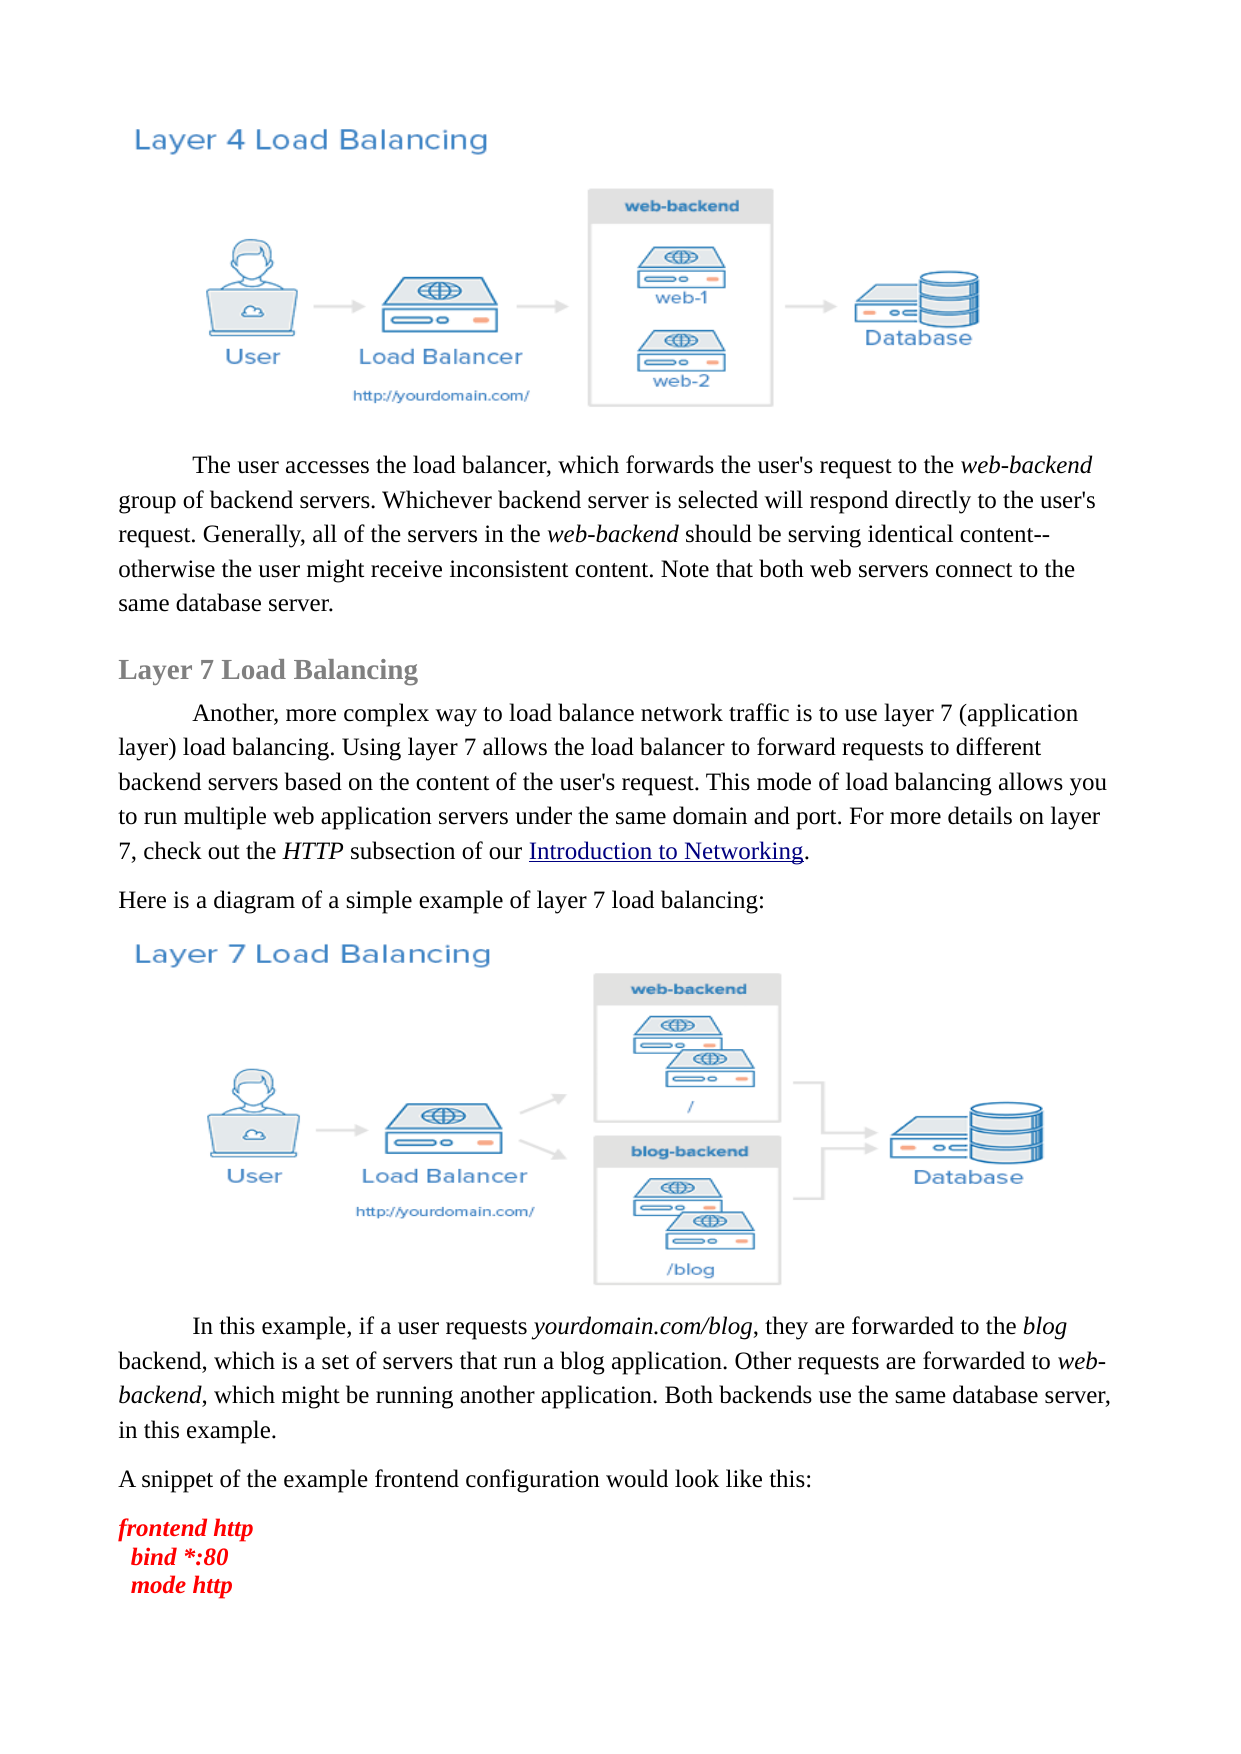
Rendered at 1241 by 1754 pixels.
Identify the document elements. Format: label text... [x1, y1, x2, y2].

subtitle Layer 7 Load Balancing [118, 652, 1122, 686]
text Here is a diagram of a simple example of layer 7 load balancing: [118, 885, 1122, 914]
text Another, more complex way to load balance network traffic is to use layer 7 (application layer) load balancing. Using layer 7 allows the load balancer to forward requests to different backend servers based on the content of the user's request. This mode of load balancing allows you to run multiple web application servers under the same domain and port. For more details on layer 7, check out the HTTP subsection of our Introduction to Networking. [118, 698, 1122, 865]
text The user accesses the load balancer, which forwards the user's request to the web-backend group of backend servers. Whichever backend server is selected will respond directly to the user's request. Generally, all of the servers in the web-backend should be serving identical content--otherwise the user might receive inconsistent content. Note that both web servers connect to the same database server. [118, 450, 1122, 617]
text In this example, if a user requests yourdomain.com/blog, they are forwarded to the blog backend, which is a set of servers that run a blog application. Other requests are forwarded to web-backend, which might be running another application. Both backends use the same database server, in this example. [118, 1311, 1122, 1443]
text bind *:80 [118, 1542, 1122, 1570]
picture [118, 934, 1130, 1291]
text A snippet of the example frontend configuration would look like this: [118, 1464, 1122, 1493]
text frontend http [118, 1513, 1122, 1542]
picture [118, 118, 1119, 431]
text mode http [118, 1570, 1122, 1599]
